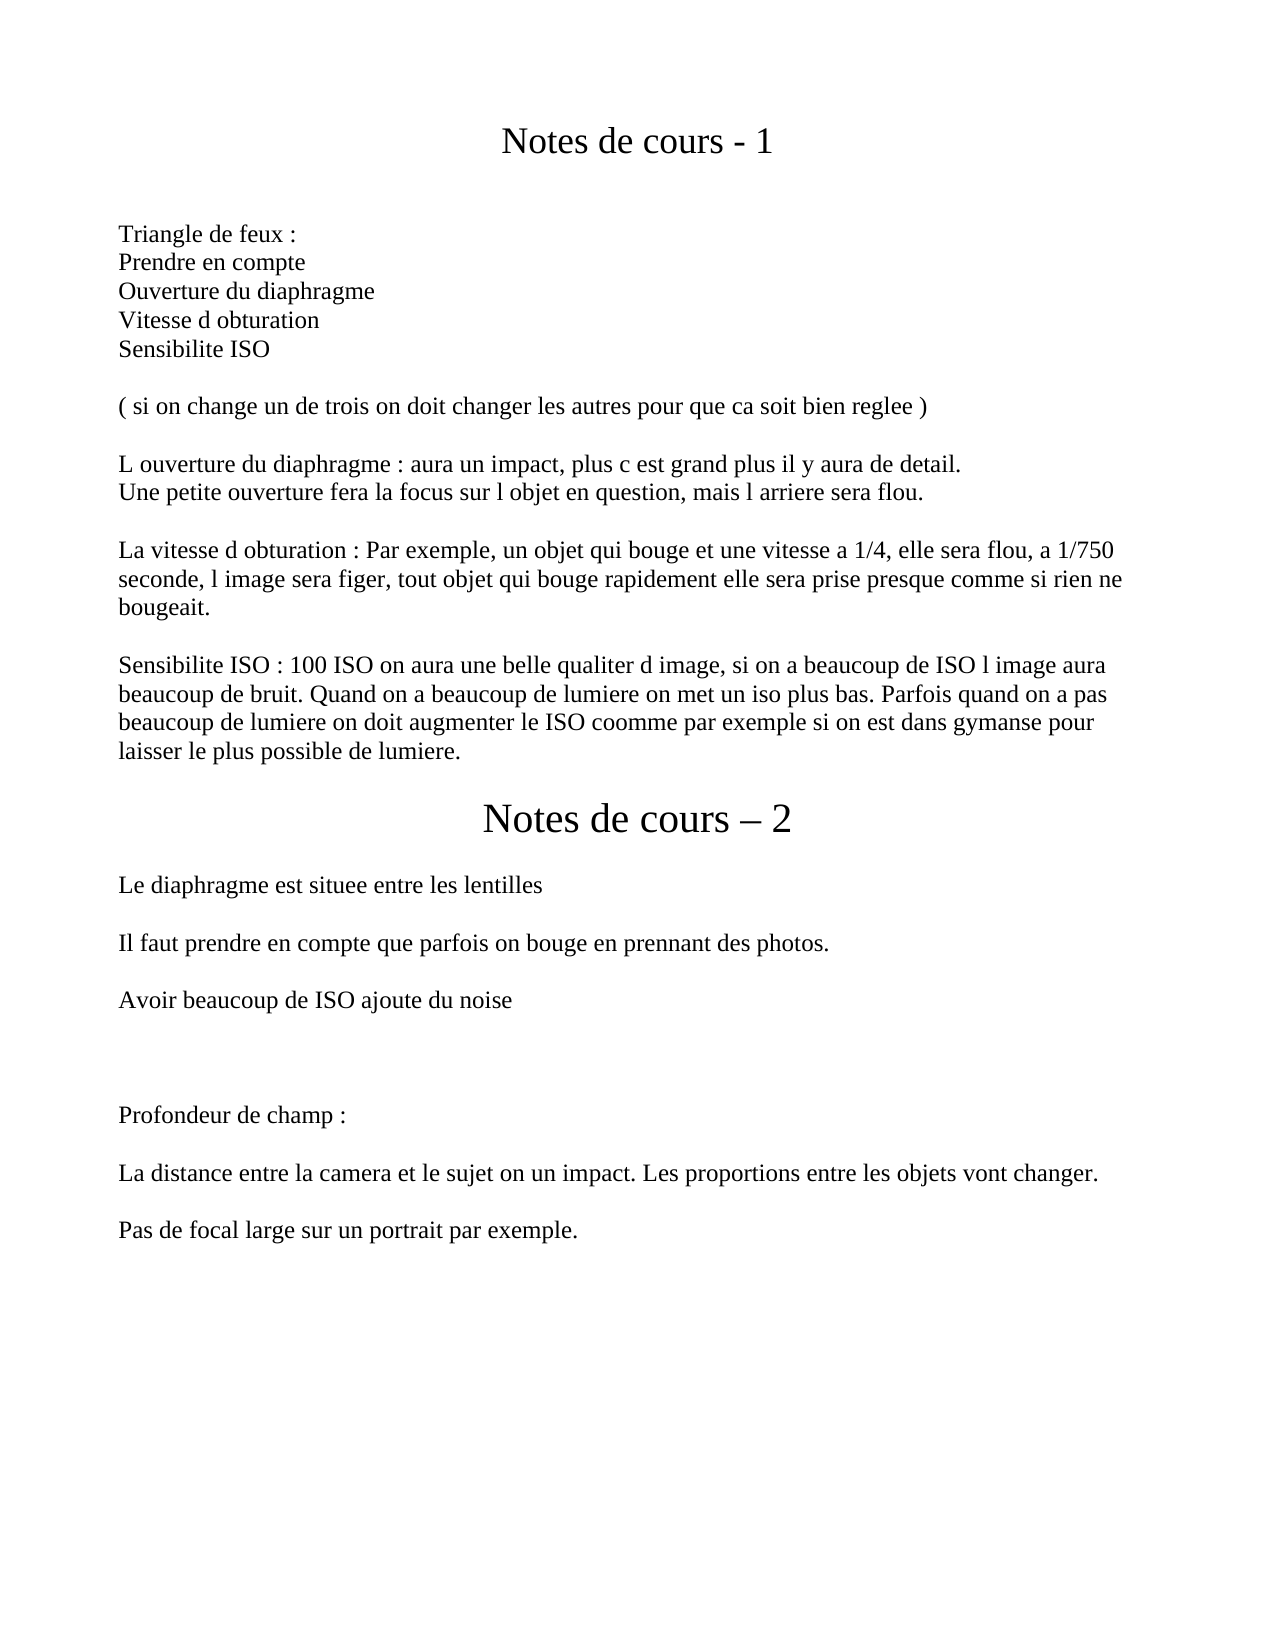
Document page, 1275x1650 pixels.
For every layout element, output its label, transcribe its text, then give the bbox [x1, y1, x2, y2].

text Notes de cours – 2 [118, 794, 1157, 842]
text Une petite ouverture fera la focus sur l objet en question, mais l arriere sera flou. [118, 477, 1157, 506]
text Notes de cours - 1 [118, 118, 1157, 161]
text Vitesse d obturation [118, 305, 1157, 334]
text Ouverture du diaphragme [118, 276, 1157, 305]
text La distance entre la camera et le sujet on un impact. Les proportions entre les objets vont changer. [118, 1158, 1157, 1187]
text Avoir beaucoup de ISO ajoute du noise [118, 985, 1157, 1014]
text Il faut prendre en compte que parfois on bouge en prennant des photos. [118, 928, 1157, 957]
text Triangle de feux : [118, 219, 1157, 247]
text Profondeur de champ : [118, 1100, 1157, 1129]
text ( si on change un de trois on doit changer les autres pour que ca soit bien reglee ) [118, 391, 1157, 420]
text Sensibilite ISO : 100 ISO on aura une belle qualiter d image, si on a beaucoup de ISO l image aura beaucoup de bruit. Quand on a beaucoup de lumiere on met un iso plus bas. Parfois quand on a pas beaucoup de lumiere on doit augmenter le ISO coomme par exemple si on est dans gymanse pour laisser le plus possible de lumiere. [118, 650, 1157, 765]
text Sensibilite ISO [118, 334, 1157, 362]
text Prendre en compte [118, 247, 1157, 276]
text La vitesse d obturation : Par exemple, un objet qui bouge et une vitesse a 1/4, elle sera flou, a 1/750 seconde, l image sera figer, tout objet qui bouge rapidement elle sera prise presque comme si rien ne bougeait. [118, 535, 1157, 621]
text L ouverture du diaphragme : aura un impact, plus c est grand plus il y aura de detail. [118, 449, 1157, 477]
text Le diaphragme est situee entre les lentilles [118, 870, 1157, 899]
text Pas de focal large sur un portrait par exemple. [118, 1215, 1157, 1244]
